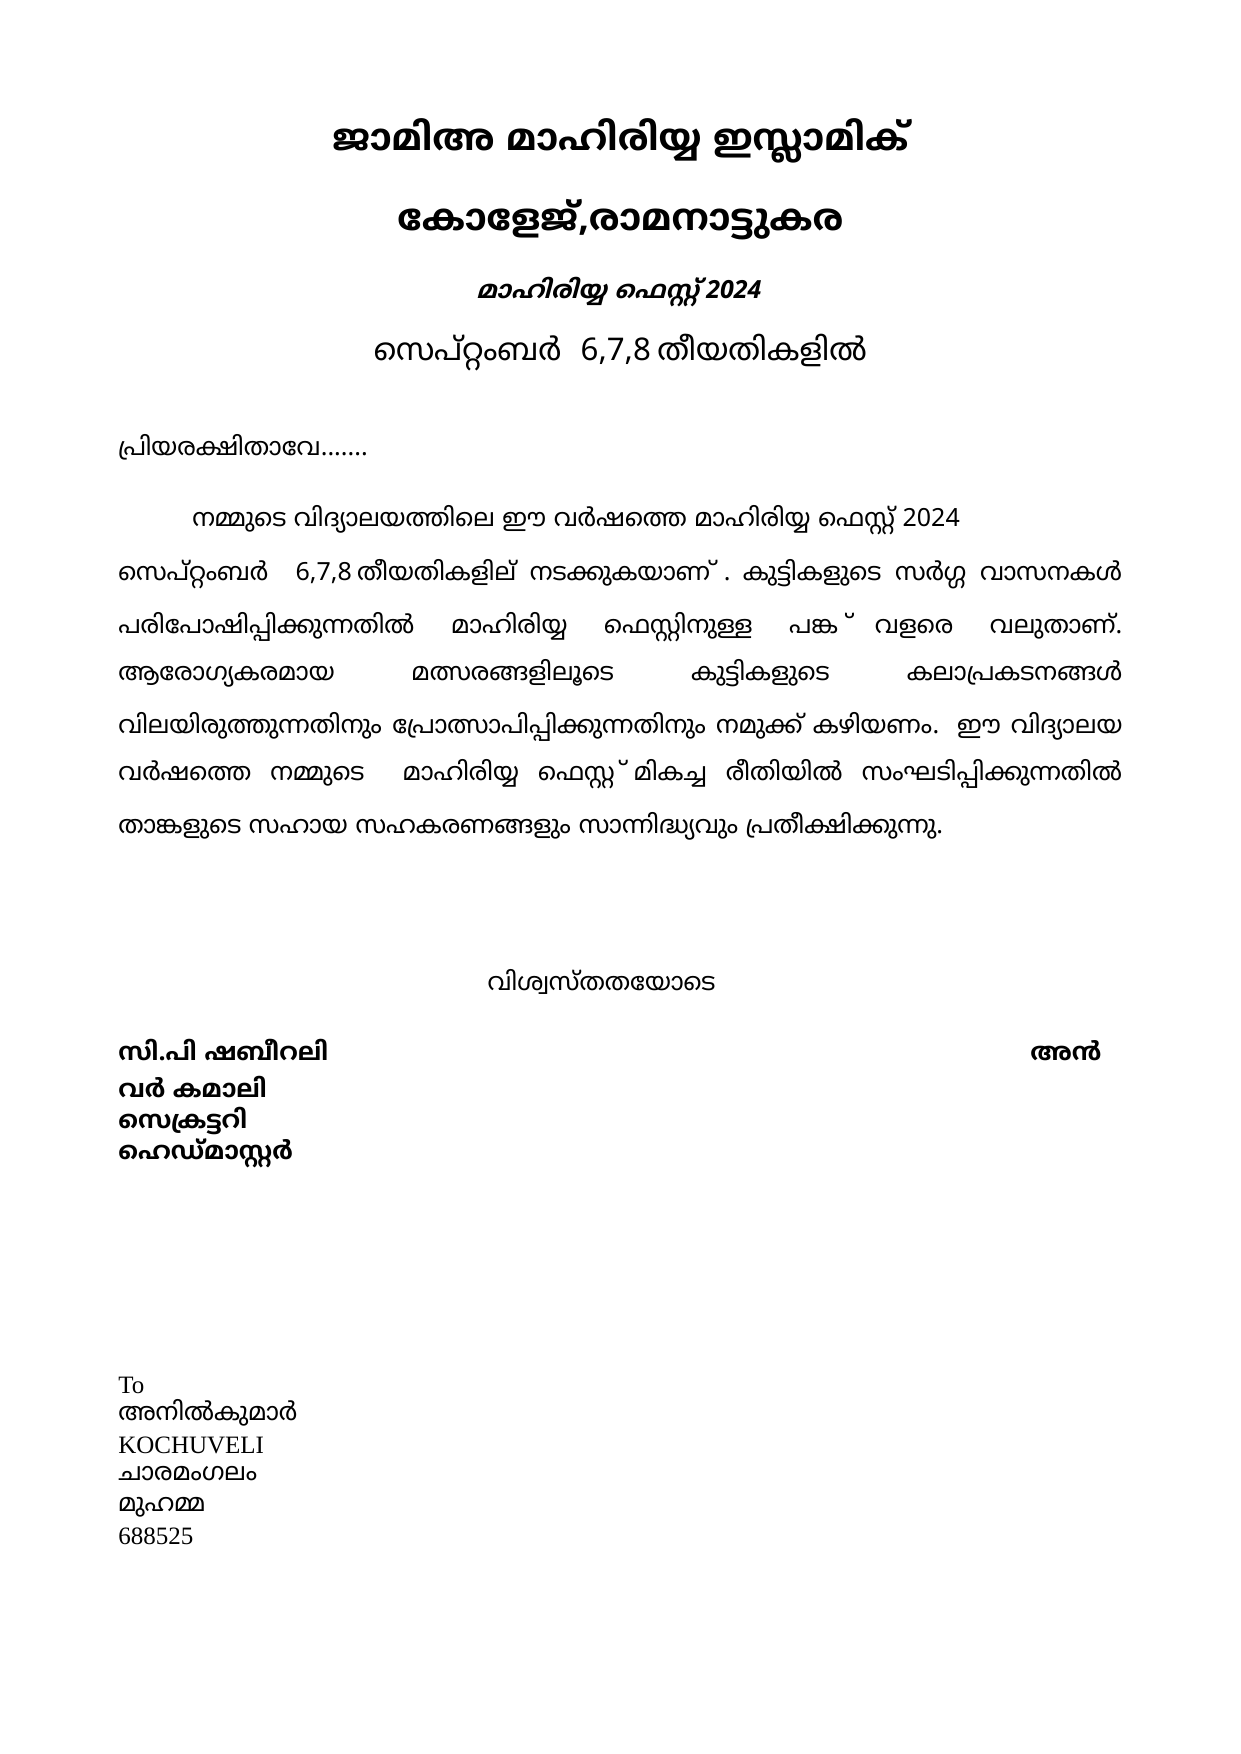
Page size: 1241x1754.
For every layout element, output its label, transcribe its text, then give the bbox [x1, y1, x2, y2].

text ചാരമംഗലം [118, 1459, 1122, 1490]
text To [118, 1370, 1122, 1399]
text KOCHUVELI [118, 1430, 1122, 1459]
text പ്രിയരക്ഷിതാവേ....... [118, 429, 1122, 465]
text മാഹിരിയ്യ ഫെസ്റ്റ് 2024 [118, 272, 1122, 308]
text വിശ്വസ്തതയോടെ [118, 964, 1122, 1000]
text സെക്രട്ടറി ഹെഡ്‌മാസ്റ്റര്‍ [118, 1107, 1122, 1169]
text അനില്‍കുമാര്‍ [118, 1399, 1122, 1430]
text 688525 [118, 1521, 1122, 1550]
text നമ്മുടെ വിദ്യാലയത്തിലെ ഈ വര്‍ഷത്തെ മാഹിരിയ്യ ഫെസ്റ്റ് 2024 [118, 499, 1122, 536]
text സെപ്റ്റംബര്‍ 6,7,8തീയതികളില്‍‍ നടക്കുകയാണ് . കുട്ടികളുടെ സര്‍ഗ്ഗ വാസനകള്‍ പരിപോഷിപ്പിക്കുന്നതില്‍ മാഹിരിയ്യ ഫെസ്റ്റിനുള്ള പങ്ക് വളരെ വലുതാണ്. ആരോഗ്യകരമായ മത്സരങ്ങളിലൂടെ കുട്ടികളുടെ കലാപ്രകടനങ്ങള്‍ വിലയിരുത്തുന്നതിനും പ്രോത്സാപിപ്പിക്കുന്നതിനും നമുക്ക് കഴിയണം. ഈ വിദ്യാലയ വര്‍ഷത്തെ നമ്മുടെ മാഹിരിയ്യ ഫെസ്റ്റ് മികച്ച രീതിയില്‍ സംഘടിപ്പിക്കുന്നതില്‍ താങ്കളുടെ സഹായ സഹകരണങ്ങളും സാന്നിദ്ധ്യവും പ്രതീക്ഷിക്കുന്നു. [118, 554, 1122, 843]
text ‌‌ [118, 896, 1122, 929]
text ജാമിഅ മാഹിരിയ്യ ഇസ്ലാമിക് കോളേജ്,രാമനാട്ടുകര [118, 118, 1122, 245]
text സെപ്റ്റംബര്‍ 6,7,8തീയതികളില്‍ [118, 327, 1122, 372]
text സി.പി ഷബീറലി‍ അന്‍വ‍‍ര്‍ കമാലി ‍ [118, 1034, 1122, 1107]
text മുഹമ്മ [118, 1490, 1122, 1521]
